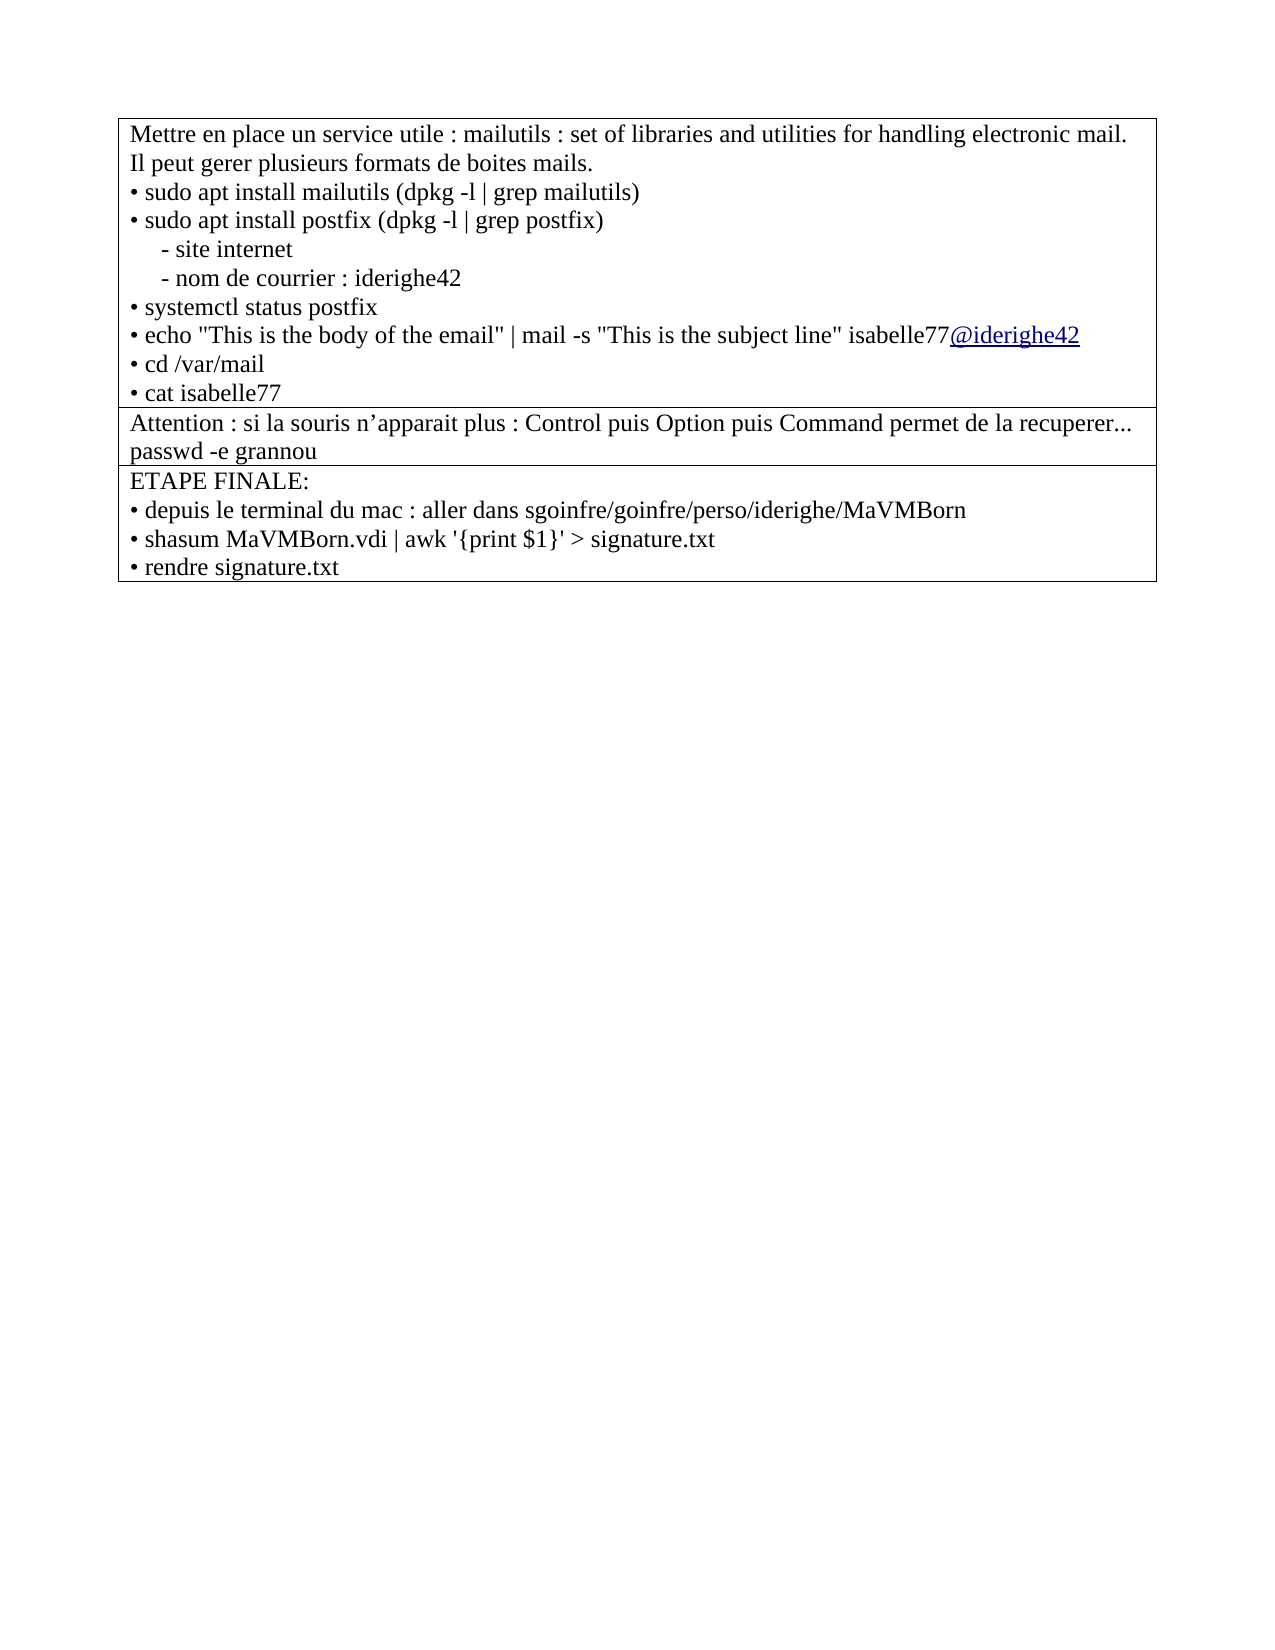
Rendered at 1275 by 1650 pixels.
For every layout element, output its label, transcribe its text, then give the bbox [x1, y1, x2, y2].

table_cell Attention : si la souris n’apparait plus : Control puis Option puis Command permet de la recuperer... passwd -e grannou [119, 408, 1156, 465]
table_cell ETAPE FINALE: • depuis le terminal du mac : aller dans sgoinfre/goinfre/perso/iderighe/MaVMBorn • shasum MaVMBorn.vdi | awk '{print $1}' > signature.txt • rendre signature.txt [119, 466, 1156, 581]
table_cell Mettre en place un service utile : mailutils : set of libraries and utilities for handling electronic mail. Il peut gerer plusieurs formats de boites mails. • sudo apt install mailutils (dpkg -l | grep mailutils) • sudo apt install postfix (dpkg -l | grep postfix) - site internet - nom de courrier : iderighe42 • systemctl status postfix • echo "This is the body of the email" | mail -s "This is the subject line" isabelle77@iderighe42 • cd /var/mail • cat isabelle77 [119, 119, 1156, 407]
